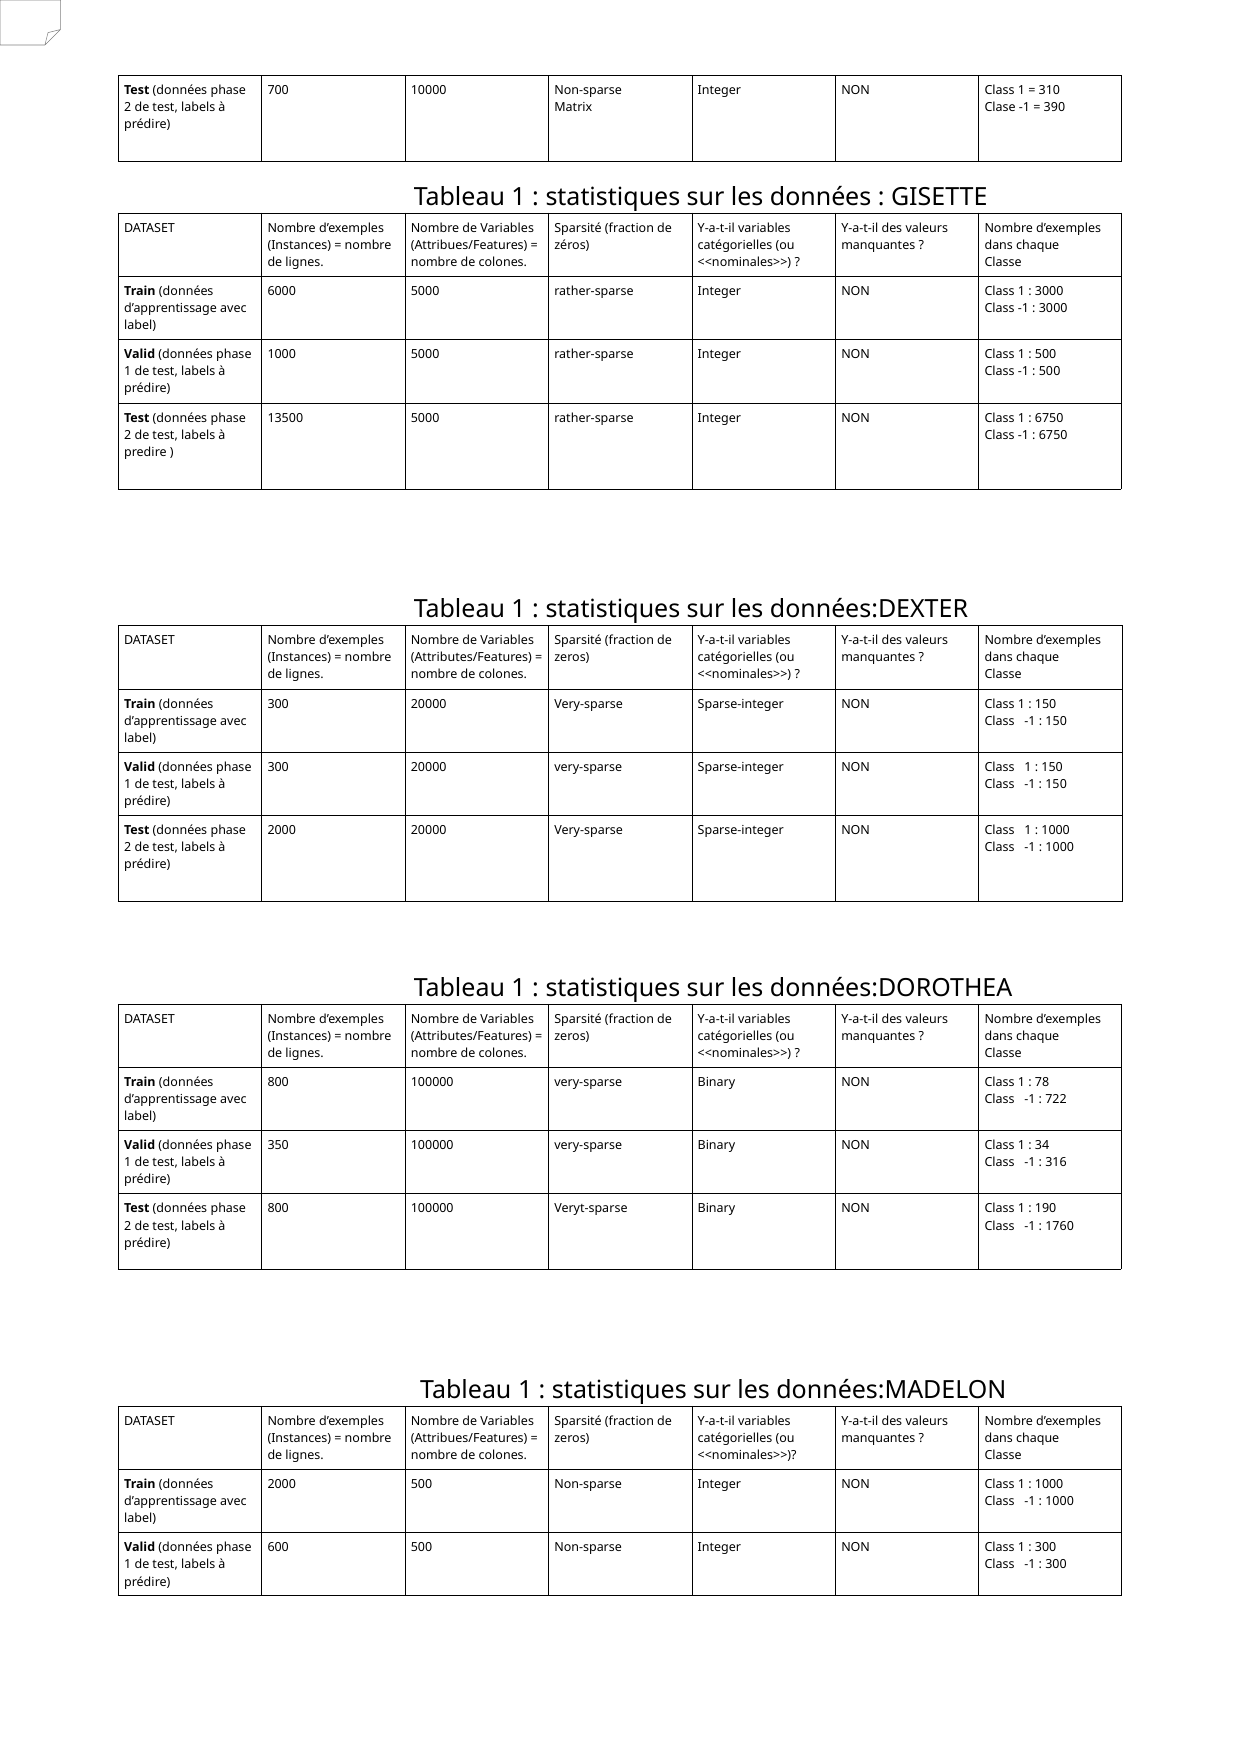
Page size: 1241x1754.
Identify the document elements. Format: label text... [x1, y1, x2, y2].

table_cell 10000 [406, 76, 548, 161]
table_header Y-a-t-il des valeurs manquantes ? [836, 626, 978, 688]
table_cell Valid (données phase 1 de test, labels à prédire) [119, 340, 261, 402]
table_cell rather-sparse [549, 340, 692, 402]
table_cell Binary [693, 1194, 835, 1269]
table_header Y-a-t-il variables catégorielles (ou <<nominales>>)? [693, 1407, 835, 1469]
table_cell Very-sparse [549, 690, 692, 752]
table_cell 300 [262, 753, 405, 815]
text Tableau 1 : statistiques sur les données:MADELON [118, 1372, 1122, 1406]
table_cell Valid (données phase 1 de test, labels à prédire) [119, 1131, 261, 1193]
table_cell NON [836, 1533, 978, 1595]
table_cell Integer [693, 76, 835, 161]
table_cell Class 1 = 310 Clase -1 = 390 [979, 76, 1121, 161]
table_cell 100000 [406, 1194, 548, 1269]
table_cell very-sparse [549, 1068, 692, 1130]
table_cell 700 [262, 76, 405, 161]
table_header DATASET [119, 1407, 261, 1469]
table_cell Integer [693, 277, 835, 339]
table_cell Train (données d’apprentissage avec label) [119, 1470, 261, 1532]
table_cell Class 1 : 6750 Class -1 : 6750 [979, 404, 1121, 488]
table_cell Very-sparse [549, 816, 692, 901]
table_header DATASET [119, 626, 261, 688]
table_cell NON [836, 1131, 978, 1193]
table_cell NON [836, 340, 978, 402]
table_cell Class 1 : 1000 Class -1 : 1000 [979, 816, 1122, 901]
table_cell Train (données d’apprentissage avec label) [119, 690, 261, 752]
text Tableau 1 : statistiques sur les données:DOROTHEA [118, 969, 1122, 1004]
table_header Y-a-t-il variables catégorielles (ou <<nominales>>) ? [693, 626, 835, 688]
table_cell NON [836, 690, 978, 752]
table_cell Class 1 : 1000 Class -1 : 1000 [979, 1470, 1121, 1532]
table_cell 20000 [406, 816, 548, 901]
table_header Y-a-t-il des valeurs manquantes ? [836, 1005, 978, 1067]
table_cell rather-sparse [549, 404, 692, 488]
table_cell NON [836, 76, 978, 161]
table_cell NON [836, 1470, 978, 1532]
table_cell Class 1 : 500 Class -1 : 500 [979, 340, 1121, 402]
table_cell 20000 [406, 690, 548, 752]
table_header Nombre d’exemples (Instances) = nombre de lignes. [262, 1005, 405, 1067]
table_cell Train (données d’apprentissage avec label) [119, 277, 261, 339]
table_cell Sparse-integer [693, 816, 835, 901]
table_cell Valid (données phase 1 de test, labels à prédire) [119, 753, 261, 815]
table_cell NON [836, 816, 978, 901]
table_cell very-sparse [549, 753, 692, 815]
table_header Nombre d’exemples dans chaque Classe [979, 1005, 1121, 1067]
table_header Y-a-t-il variables catégorielles (ou <<nominales>>) ? [693, 1005, 835, 1067]
table_header Sparsité (fraction de zeros) [549, 626, 692, 688]
table_header DATASET [119, 1005, 261, 1067]
table_cell NON [836, 404, 978, 488]
table_cell Train (données d’apprentissage avec label) [119, 1068, 261, 1130]
table_header Sparsité (fraction de zéros) [549, 214, 692, 276]
table_cell 5000 [406, 404, 548, 488]
table_cell Integer [693, 1533, 835, 1595]
table_cell Class 1 : 150 Class -1 : 150 [979, 753, 1122, 815]
table_cell NON [836, 1068, 978, 1130]
table_header Nombre de Variables (Attributes/Features) = nombre de colones. [406, 626, 548, 688]
table_cell 6000 [262, 277, 405, 339]
table_cell Valid (données phase 1 de test, labels à prédire) [119, 1533, 261, 1595]
table_cell 1000 [262, 340, 405, 402]
table_header Nombre d’exemples (Instances) = nombre de lignes. [262, 626, 405, 688]
table_cell Sparse-integer [693, 753, 835, 815]
table_cell 800 [262, 1194, 405, 1269]
table_cell Non-sparse [549, 1533, 692, 1595]
table_cell NON [836, 1194, 978, 1269]
table_header Y-a-t-il variables catégorielles (ou <<nominales>>) ? [693, 214, 835, 276]
table_header Sparsité (fraction de zeros) [549, 1407, 692, 1469]
table_cell Test (données phase 2 de test, labels à prédire) [119, 76, 261, 161]
table_cell Class 1 : 78 Class -1 : 722 [979, 1068, 1121, 1130]
table_cell Class 1 : 3000 Class -1 : 3000 [979, 277, 1121, 339]
table_cell NON [836, 753, 978, 815]
table_cell Class 1 : 150 Class -1 : 150 [979, 690, 1122, 752]
table_cell 13500 [262, 404, 405, 488]
table_header Nombre d’exemples (Instances) = nombre de lignes. [262, 214, 405, 276]
table_cell Test (données phase 2 de test, labels à prédire) [119, 1194, 261, 1269]
table_cell Veryt-sparse [549, 1194, 692, 1269]
table_cell 2000 [262, 1470, 405, 1532]
table_cell Integer [693, 1470, 835, 1532]
table_cell Test (données phase 2 de test, labels à prédire) [119, 816, 261, 901]
table_header DATASET [119, 214, 261, 276]
table_cell Sparse-integer [693, 690, 835, 752]
table_cell NON [836, 277, 978, 339]
table_header Y-a-t-il des valeurs manquantes ? [836, 1407, 978, 1469]
table_cell 5000 [406, 277, 548, 339]
table_cell 600 [262, 1533, 405, 1595]
table_cell Class 1 : 190 Class -1 : 1760 [979, 1194, 1121, 1269]
table_cell Binary [693, 1131, 835, 1193]
table_cell 350 [262, 1131, 405, 1193]
table_cell 5000 [406, 340, 548, 402]
table_cell Class 1 : 300 Class -1 : 300 [979, 1533, 1121, 1595]
table_header Nombre d’exemples dans chaque Classe [979, 626, 1122, 688]
table_cell rather-sparse [549, 277, 692, 339]
table_header Nombre de Variables (Attribues/Features) = nombre de colones. [406, 1407, 548, 1469]
table_cell 2000 [262, 816, 405, 901]
table_cell Binary [693, 1068, 835, 1130]
text Tableau 1 : statistiques sur les données : GISETTE [118, 179, 1122, 213]
table_cell 300 [262, 690, 405, 752]
table_header Nombre de Variables (Attributes/Features) = nombre de colones. [406, 1005, 548, 1067]
text Tableau 1 : statistiques sur les données:DEXTER [340, 591, 1122, 625]
table_cell 800 [262, 1068, 405, 1130]
table_cell 100000 [406, 1131, 548, 1193]
table_cell Integer [693, 340, 835, 402]
table_cell 100000 [406, 1068, 548, 1130]
table_header Sparsité (fraction de zeros) [549, 1005, 692, 1067]
table_header Nombre d’exemples dans chaque Classe [979, 214, 1121, 276]
table_header Nombre d’exemples dans chaque Classe [979, 1407, 1121, 1469]
table_header Nombre de Variables (Attribues/Features) = nombre de colones. [406, 214, 548, 276]
table_header Y-a-t-il des valeurs manquantes ? [836, 214, 978, 276]
table_cell 20000 [406, 753, 548, 815]
table_cell 500 [406, 1470, 548, 1532]
table_cell 500 [406, 1533, 548, 1595]
table_cell very-sparse [549, 1131, 692, 1193]
table_cell Integer [693, 404, 835, 488]
table_cell Test (données phase 2 de test, labels à predire ) [119, 404, 261, 488]
table_cell Non-sparse Matrix [549, 76, 692, 161]
table_cell Class 1 : 34 Class -1 : 316 [979, 1131, 1121, 1193]
table_header Nombre d’exemples (Instances) = nombre de lignes. [262, 1407, 405, 1469]
table_cell Non-sparse [549, 1470, 692, 1532]
